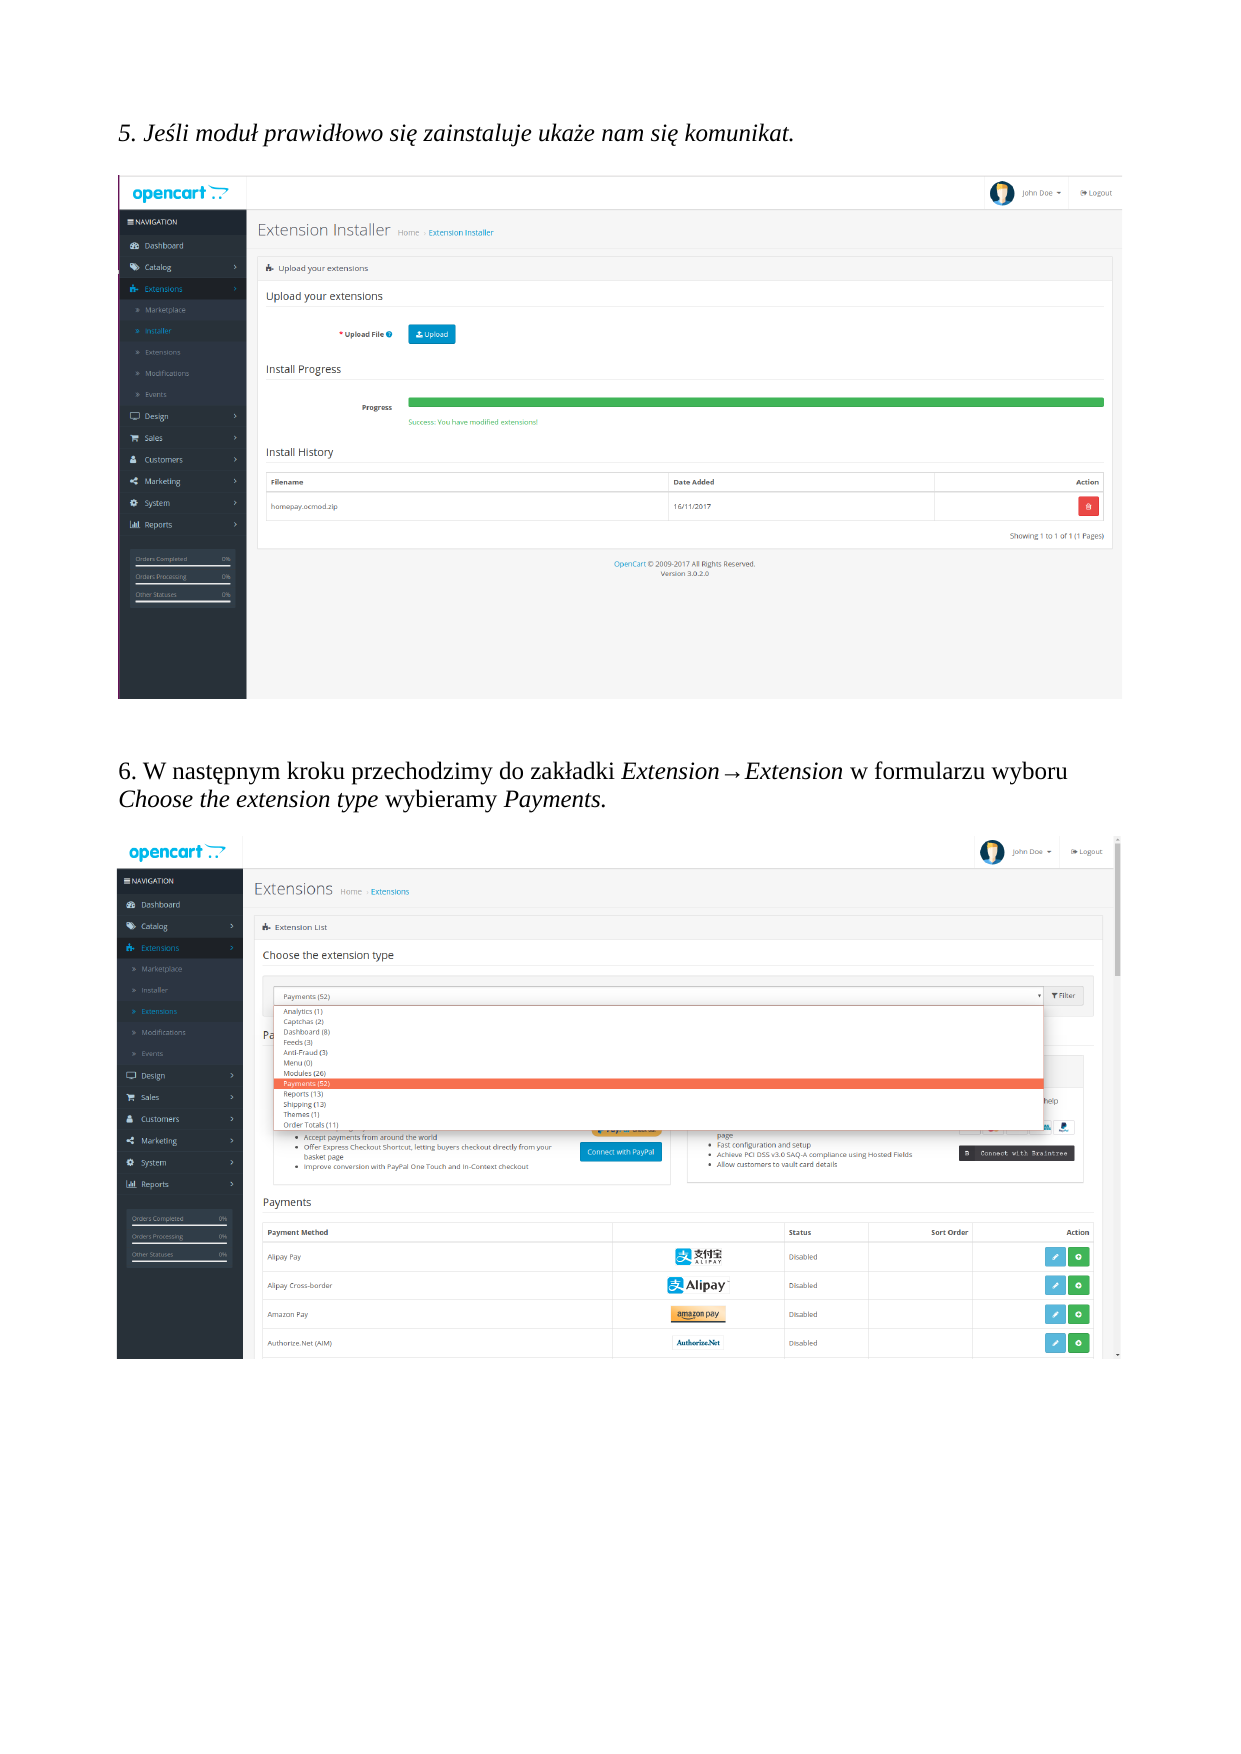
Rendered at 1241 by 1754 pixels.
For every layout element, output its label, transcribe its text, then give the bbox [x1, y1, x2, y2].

picture [116, 836, 1121, 1359]
text 6. W następnym kroku przechodzimy do zakładki Extension→Extension w formularzu wyboru Choose the extension type wybieramy Payments. [118, 756, 1122, 813]
picture [118, 175, 1123, 699]
text 5. Jeśli moduł prawidłowo się zainstaluje ukaże nam się komunikat. [118, 118, 1122, 147]
